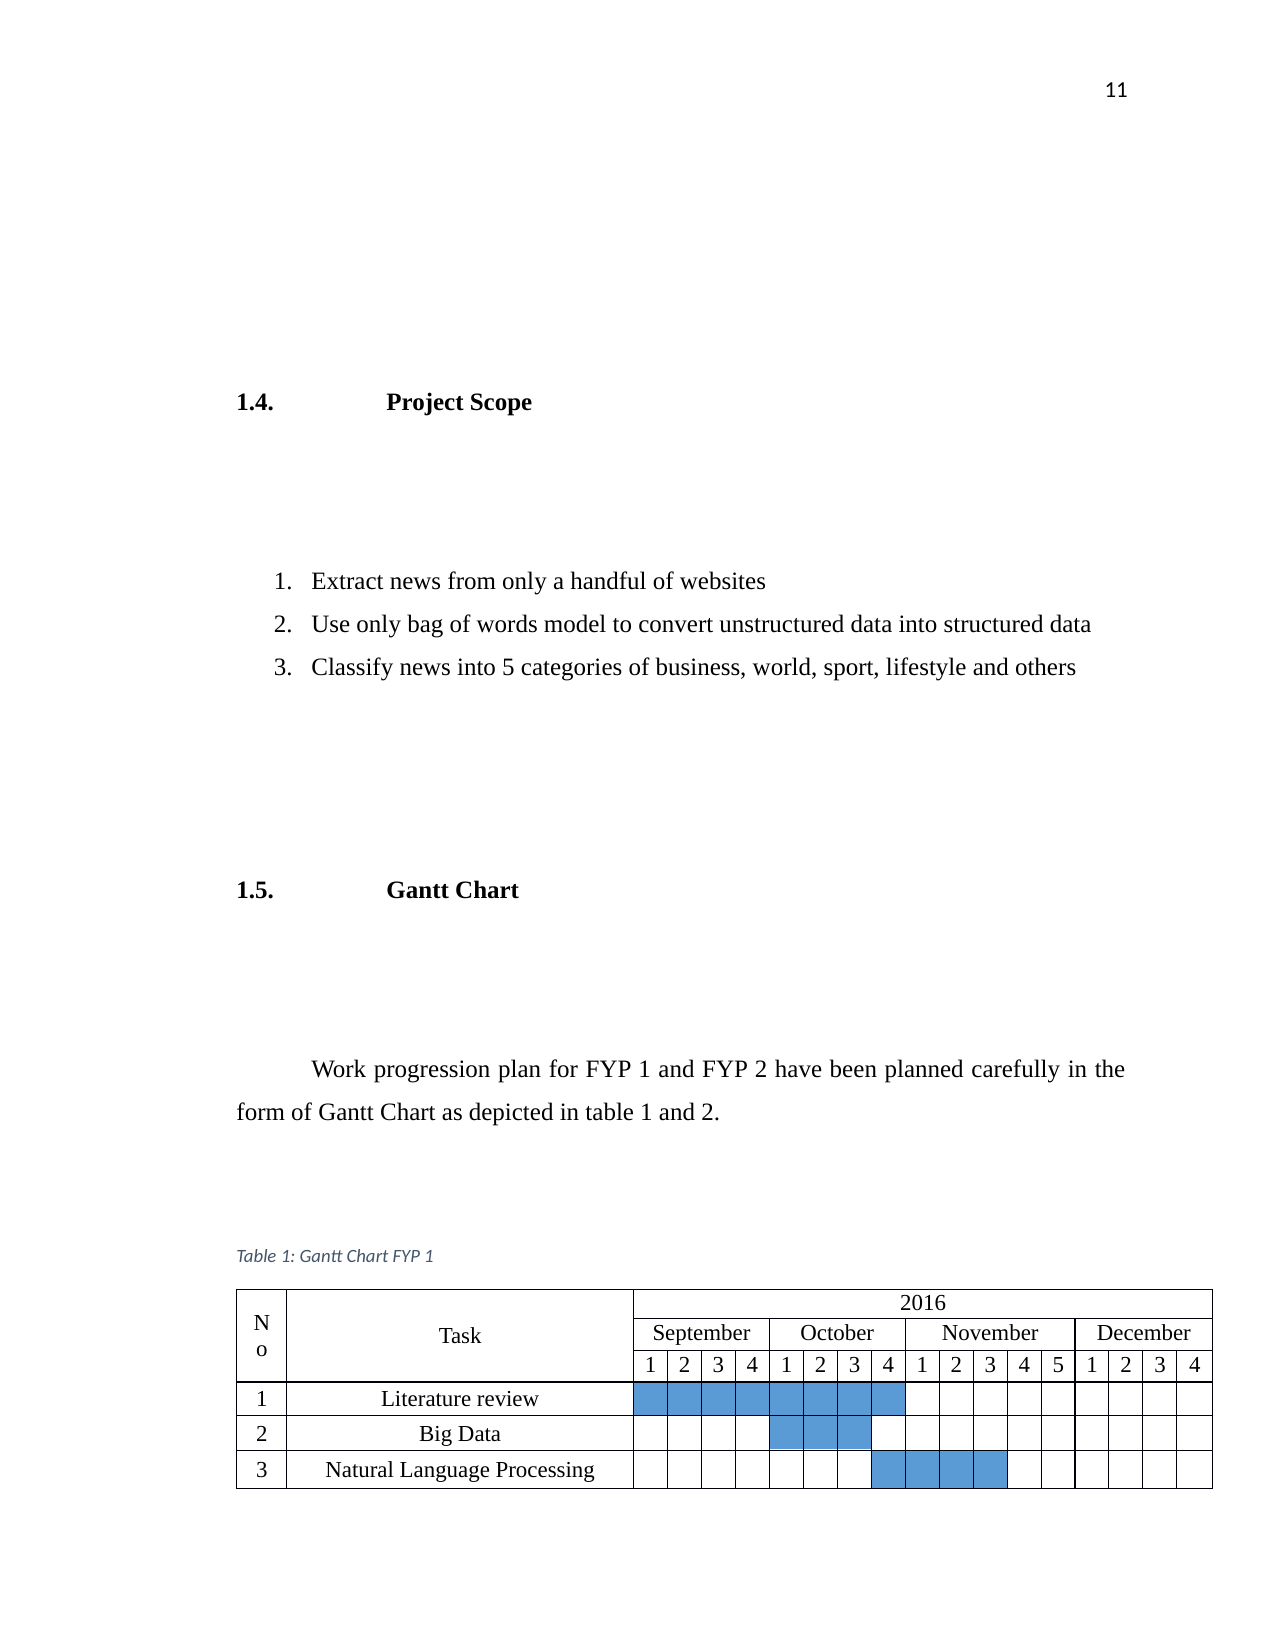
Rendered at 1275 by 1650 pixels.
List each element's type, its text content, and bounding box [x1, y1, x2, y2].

table_header 2016 [634, 1290, 1212, 1318]
table_cell 1 [906, 1351, 939, 1381]
table_cell September [634, 1319, 769, 1349]
table_cell [906, 1383, 939, 1415]
table_cell 5 [1042, 1351, 1074, 1381]
table_cell 2 [804, 1351, 837, 1381]
table_cell December [1076, 1319, 1212, 1349]
table_cell [974, 1416, 1007, 1449]
table_cell 1 [770, 1351, 803, 1381]
table_cell 3 [974, 1351, 1007, 1381]
table_cell [1143, 1383, 1176, 1415]
table_cell [974, 1451, 1007, 1488]
table_cell [770, 1383, 803, 1415]
list Extract news from only a handful of websites [274, 566, 1127, 595]
table_cell [668, 1451, 701, 1488]
table_cell [1177, 1383, 1212, 1415]
text Table 1: Gantt Chart FYP 1 [236, 1245, 1127, 1268]
list Classify news into 5 categories of business, world, sport, lifestyle and others [274, 652, 1127, 681]
table_cell [1076, 1416, 1108, 1449]
table_cell 2 [668, 1351, 701, 1381]
table_cell Natural Language Processing [287, 1451, 633, 1488]
table_cell 4 [872, 1351, 905, 1381]
table_cell October [770, 1319, 905, 1349]
table_cell 4 [1008, 1351, 1041, 1381]
table_cell [1042, 1451, 1074, 1488]
table_cell [702, 1451, 735, 1488]
table_cell [634, 1451, 667, 1488]
table_cell 3 [838, 1351, 871, 1381]
table_cell [974, 1383, 1007, 1415]
table_cell 1 [237, 1383, 286, 1415]
table_cell Big Data [287, 1416, 633, 1449]
table_cell [940, 1383, 973, 1415]
table_cell [940, 1416, 973, 1449]
table_cell Literature review [287, 1383, 633, 1415]
table_cell [804, 1383, 837, 1415]
table_cell [1042, 1416, 1074, 1449]
table_cell [702, 1383, 735, 1415]
table_cell [940, 1451, 973, 1488]
table_cell [702, 1416, 735, 1449]
table_cell [1109, 1416, 1142, 1449]
table_cell [634, 1383, 667, 1415]
list Project Scope [236, 387, 1127, 416]
table_cell [1008, 1451, 1041, 1488]
table_cell [1076, 1383, 1108, 1415]
table_cell 1 [1076, 1351, 1108, 1381]
list Use only bag of words model to convert unstructured data into structured data [274, 609, 1127, 638]
table_cell [736, 1383, 769, 1415]
table_cell [1109, 1451, 1142, 1488]
table_cell 3 [702, 1351, 735, 1381]
table_cell [872, 1416, 905, 1449]
table_cell [770, 1416, 803, 1449]
table_cell 4 [736, 1351, 769, 1381]
table_cell [1143, 1451, 1176, 1488]
table_cell 3 [237, 1451, 286, 1488]
table_cell [770, 1451, 803, 1488]
table_cell [1076, 1451, 1108, 1488]
table_cell 2 [1109, 1351, 1142, 1381]
table_cell [634, 1416, 667, 1449]
table_cell 1 [634, 1351, 667, 1381]
table_cell [1177, 1451, 1212, 1488]
text Work progression plan for FYP 1 and FYP 2 have been planned carefully in the form of Gantt Chart as depicted in table 1 and 2. [236, 1054, 1127, 1126]
table_cell [804, 1451, 837, 1488]
table_cell [872, 1451, 905, 1488]
table_cell 2 [940, 1351, 973, 1381]
table_cell [1008, 1416, 1041, 1449]
table_cell [804, 1416, 837, 1449]
table_cell [872, 1383, 905, 1415]
table_cell [906, 1416, 939, 1449]
table_cell November [906, 1319, 1074, 1349]
table_cell [838, 1416, 871, 1449]
table_cell [1042, 1383, 1074, 1415]
table_cell 3 [1143, 1351, 1176, 1381]
table_cell [1008, 1383, 1041, 1415]
table_cell [838, 1451, 871, 1488]
table_cell [668, 1416, 701, 1449]
list Gantt Chart [236, 875, 1127, 904]
table_header Task [287, 1290, 633, 1381]
table_cell [1109, 1383, 1142, 1415]
table_cell [1177, 1416, 1212, 1449]
table_cell [668, 1383, 701, 1415]
table_cell [906, 1451, 939, 1488]
table_cell [736, 1451, 769, 1488]
table_cell [736, 1416, 769, 1449]
table_header No [237, 1290, 286, 1381]
table_cell 2 [237, 1416, 286, 1449]
table_cell [1143, 1416, 1176, 1449]
table_cell [838, 1383, 871, 1415]
table_cell 4 [1177, 1351, 1212, 1381]
